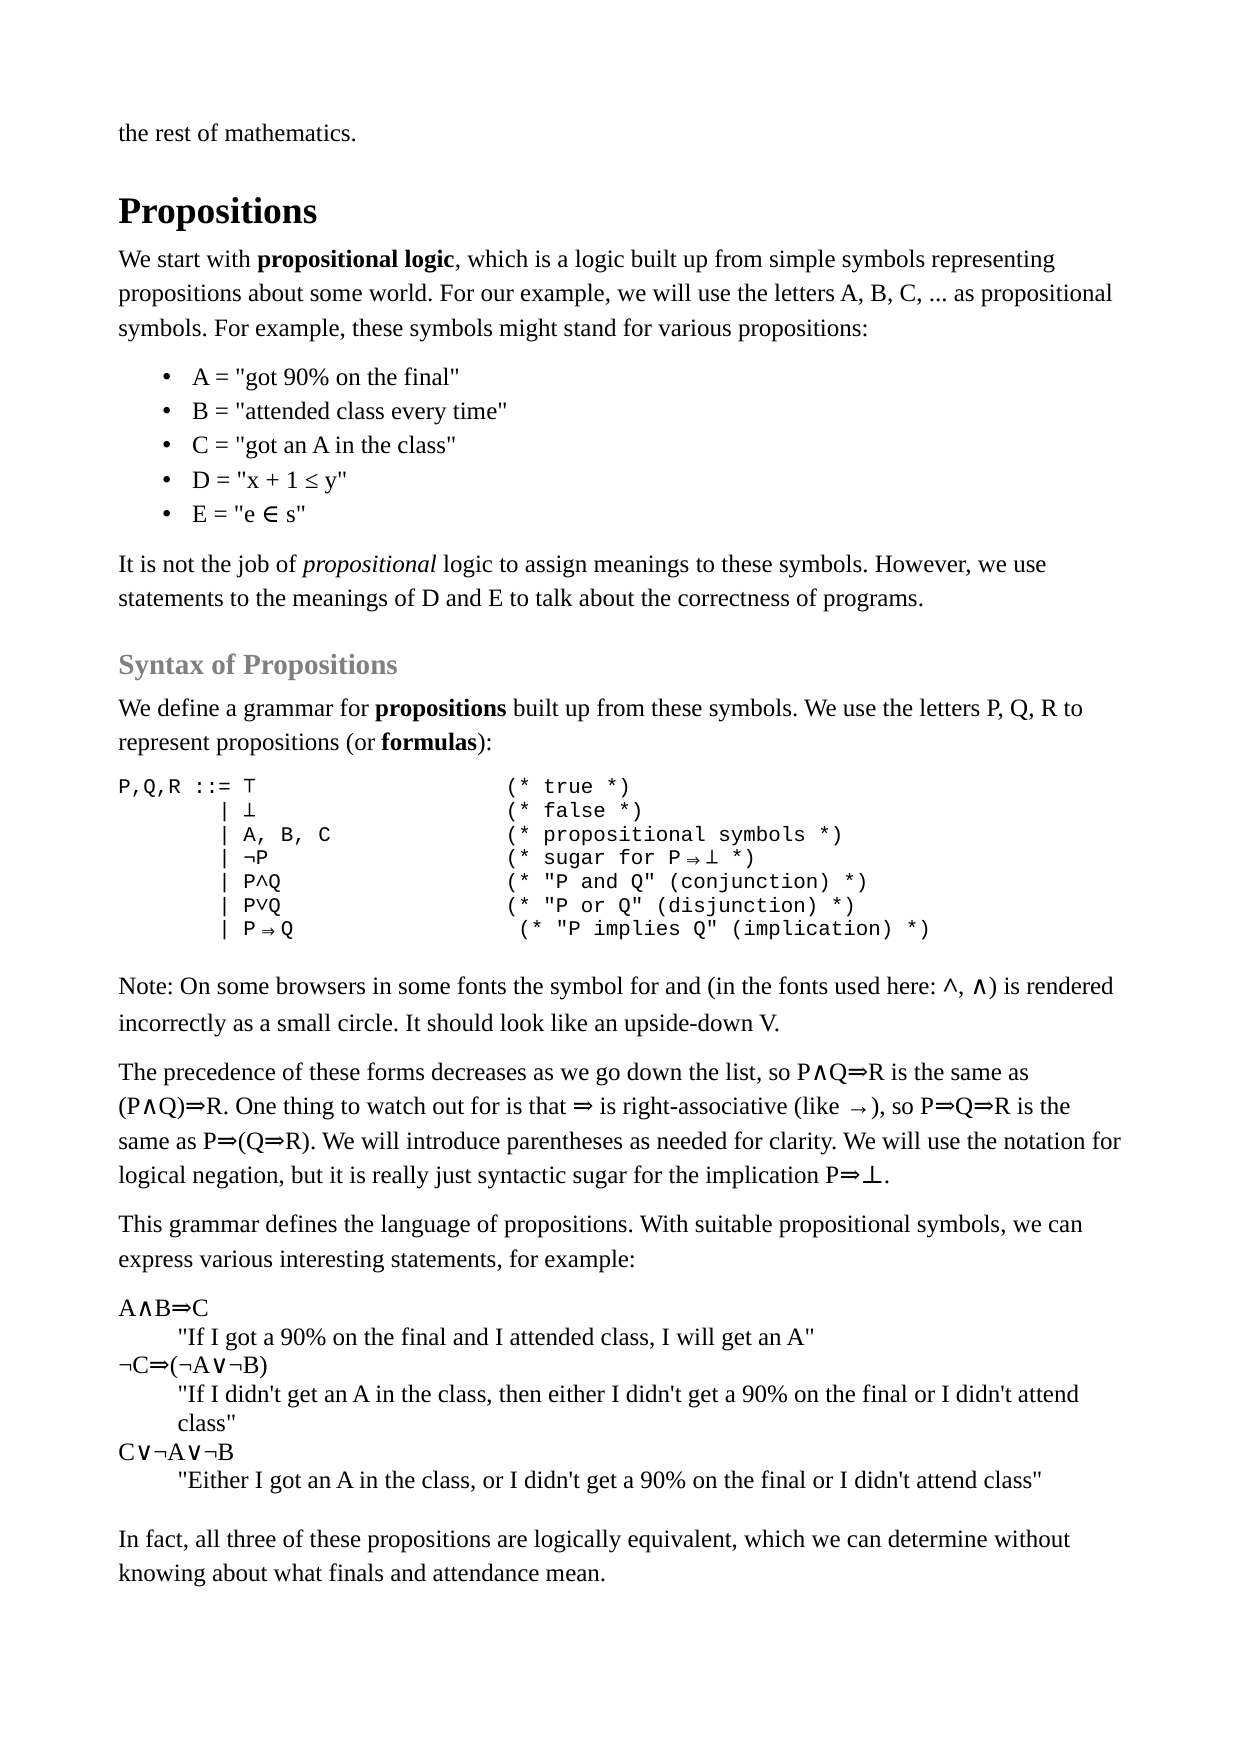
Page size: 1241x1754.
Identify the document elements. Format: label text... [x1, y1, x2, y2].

subtitle Propositions [118, 188, 1122, 231]
subtitle ¬C⇒(¬A∨¬B) [118, 1351, 1122, 1379]
list "If I didn't get an A in the class, then either I didn't get a 90% on the final or I didn't attend class" [177, 1379, 1122, 1437]
list B = "attended class every time" [162, 396, 1122, 425]
text the rest of mathematics. [118, 118, 1122, 147]
text The precedence of these forms decreases as we go down the list, so P∧Q⇒R is the same as (P∧Q)⇒R. One thing to watch out for is that ⇒ is right-associative (like →), so P⇒Q⇒R is the same as P⇒(Q⇒R). We will introduce parentheses as needed for clarity. We will use the notation for logical negation, but it is really just syntactic sugar for the implication P⇒⊥. [118, 1057, 1122, 1189]
text It is not the job of propositional logic to assign meanings to these symbols. However, we use statements to the meanings of D and E to talk about the correctness of programs. [118, 549, 1122, 612]
subtitle A∧B⇒C [118, 1293, 1122, 1322]
text | P∨Q (* "P or Q" (disjunction) *) [118, 894, 1122, 918]
text | ⊥ (* false *) [118, 800, 1122, 824]
text | P⇒Q (* "P implies Q" (implication) *) [118, 918, 1122, 942]
text P,Q,R ::= ⊤ (* true *) [118, 776, 1122, 800]
list "If I got a 90% on the final and I attended class, I will get an A" [177, 1322, 1122, 1351]
list "Either I got an A in the class, or I didn't get a 90% on the final or I didn't attend class" [177, 1466, 1122, 1494]
text We define a grammar for propositions built up from these symbols. We use the letters P, Q, R to represent propositions (or formulas): [118, 693, 1122, 756]
text We start with propositional logic, which is a logic built up from simple symbols representing propositions about some world. For our example, we will use the letters A, B, C, ... as propositional symbols. For example, these symbols might stand for various propositions: [118, 244, 1122, 341]
list C = "got an A in the class" [162, 431, 1122, 459]
text | P∧Q (* "P and Q" (conjunction) *) [118, 871, 1122, 894]
subtitle Syntax of Propositions [118, 647, 1122, 680]
list A = "got 90% on the final" [162, 362, 1122, 390]
text This grammar defines the language of propositions. With suitable propositional symbols, we can express various interesting statements, for example: [118, 1209, 1122, 1273]
text In fact, all three of these propositions are logically equivalent, which we can determine without knowing about what finals and attendance mean. [118, 1524, 1122, 1587]
text | A, B, C (* propositional symbols *) [118, 824, 1122, 847]
list D = "x + 1 ≤ y" [162, 465, 1122, 494]
list E = "e ∈ s" [162, 499, 1122, 528]
text Note: On some browsers in some fonts the symbol for and (in the fonts used here: ∧, ∧) is rendered incorrectly as a small circle. It should look like an upside-down V. [118, 971, 1122, 1037]
subtitle C∨¬A∨¬B [118, 1437, 1122, 1466]
text | ¬P (* sugar for P⇒⊥ *) [118, 847, 1122, 871]
